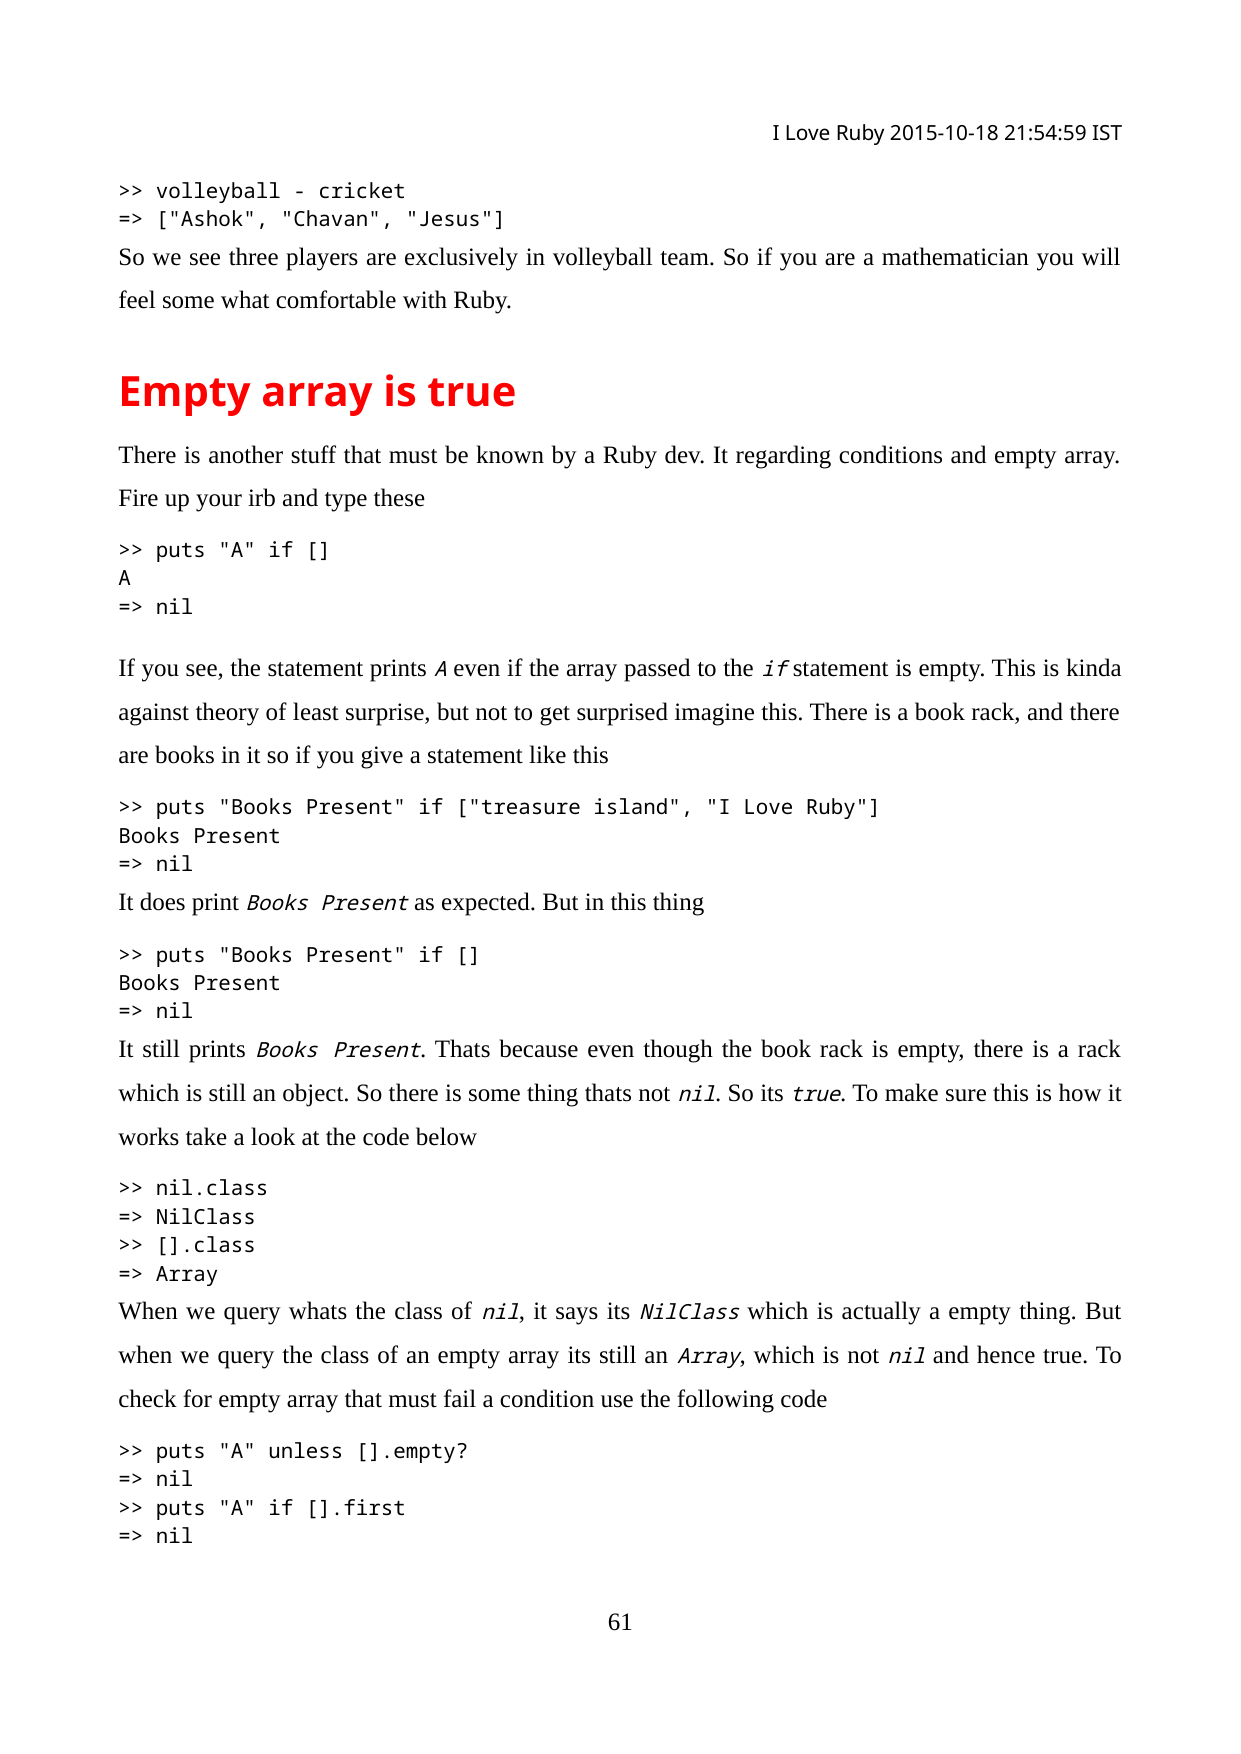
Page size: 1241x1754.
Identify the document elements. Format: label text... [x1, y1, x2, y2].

text Books Present [118, 968, 1122, 997]
text A [118, 563, 1122, 592]
text >> volleyball - cricket [118, 176, 1122, 204]
text >> puts "Books Present" if ["treasure island", "I Love Ruby"] [118, 792, 1122, 821]
text => nil [118, 849, 1122, 878]
text >> puts "A" unless [].empty? [118, 1436, 1122, 1464]
text >> nil.class [118, 1173, 1122, 1202]
text It still prints Books Present. Thats because even though the book rack is empty, there is a rack which is still an object. So there is some thing thats not nil. So its true. To make sure this is how it works take a look at the code below [118, 1034, 1122, 1150]
text => NilClass [118, 1202, 1122, 1230]
text => nil [118, 1521, 1122, 1549]
text So we see three players are exclusively in volleyball team. So if you are a mathematician you will feel some what comfortable with Ruby. [118, 242, 1122, 314]
text => nil [118, 997, 1122, 1025]
text When we query whats the class of nil, it says its NilClass which is actually a empty thing. But when we query the class of an empty array its still an Array, which is not nil and hence true. To check for empty array that must fail a condition use the following code [118, 1296, 1122, 1413]
text If you see, the statement prints A even if the array passed to the if statement is empty. This is kinda against theory of least surprise, but not to get surprised imagine this. There is a book rack, and there are books in it so if you give a statement like this [118, 653, 1122, 769]
text There is another stuff that must be known by a Ruby dev. It regarding conditions and empty array. Fire up your irb and type these [118, 440, 1122, 512]
text >> puts "A" if [].first [118, 1493, 1122, 1521]
text Books Present [118, 821, 1122, 849]
text => nil [118, 592, 1122, 620]
text => ["Ashok", "Chavan", "Jesus"] [118, 204, 1122, 233]
text >> [].class [118, 1230, 1122, 1259]
subtitle Empty array is true [118, 362, 1122, 419]
text => nil [118, 1464, 1122, 1493]
text >> puts "Books Present" if [] [118, 940, 1122, 968]
text >> puts "A" if [] [118, 535, 1122, 563]
text It does print Books Present as expected. But in this thing [118, 887, 1122, 916]
text => Array [118, 1259, 1122, 1287]
